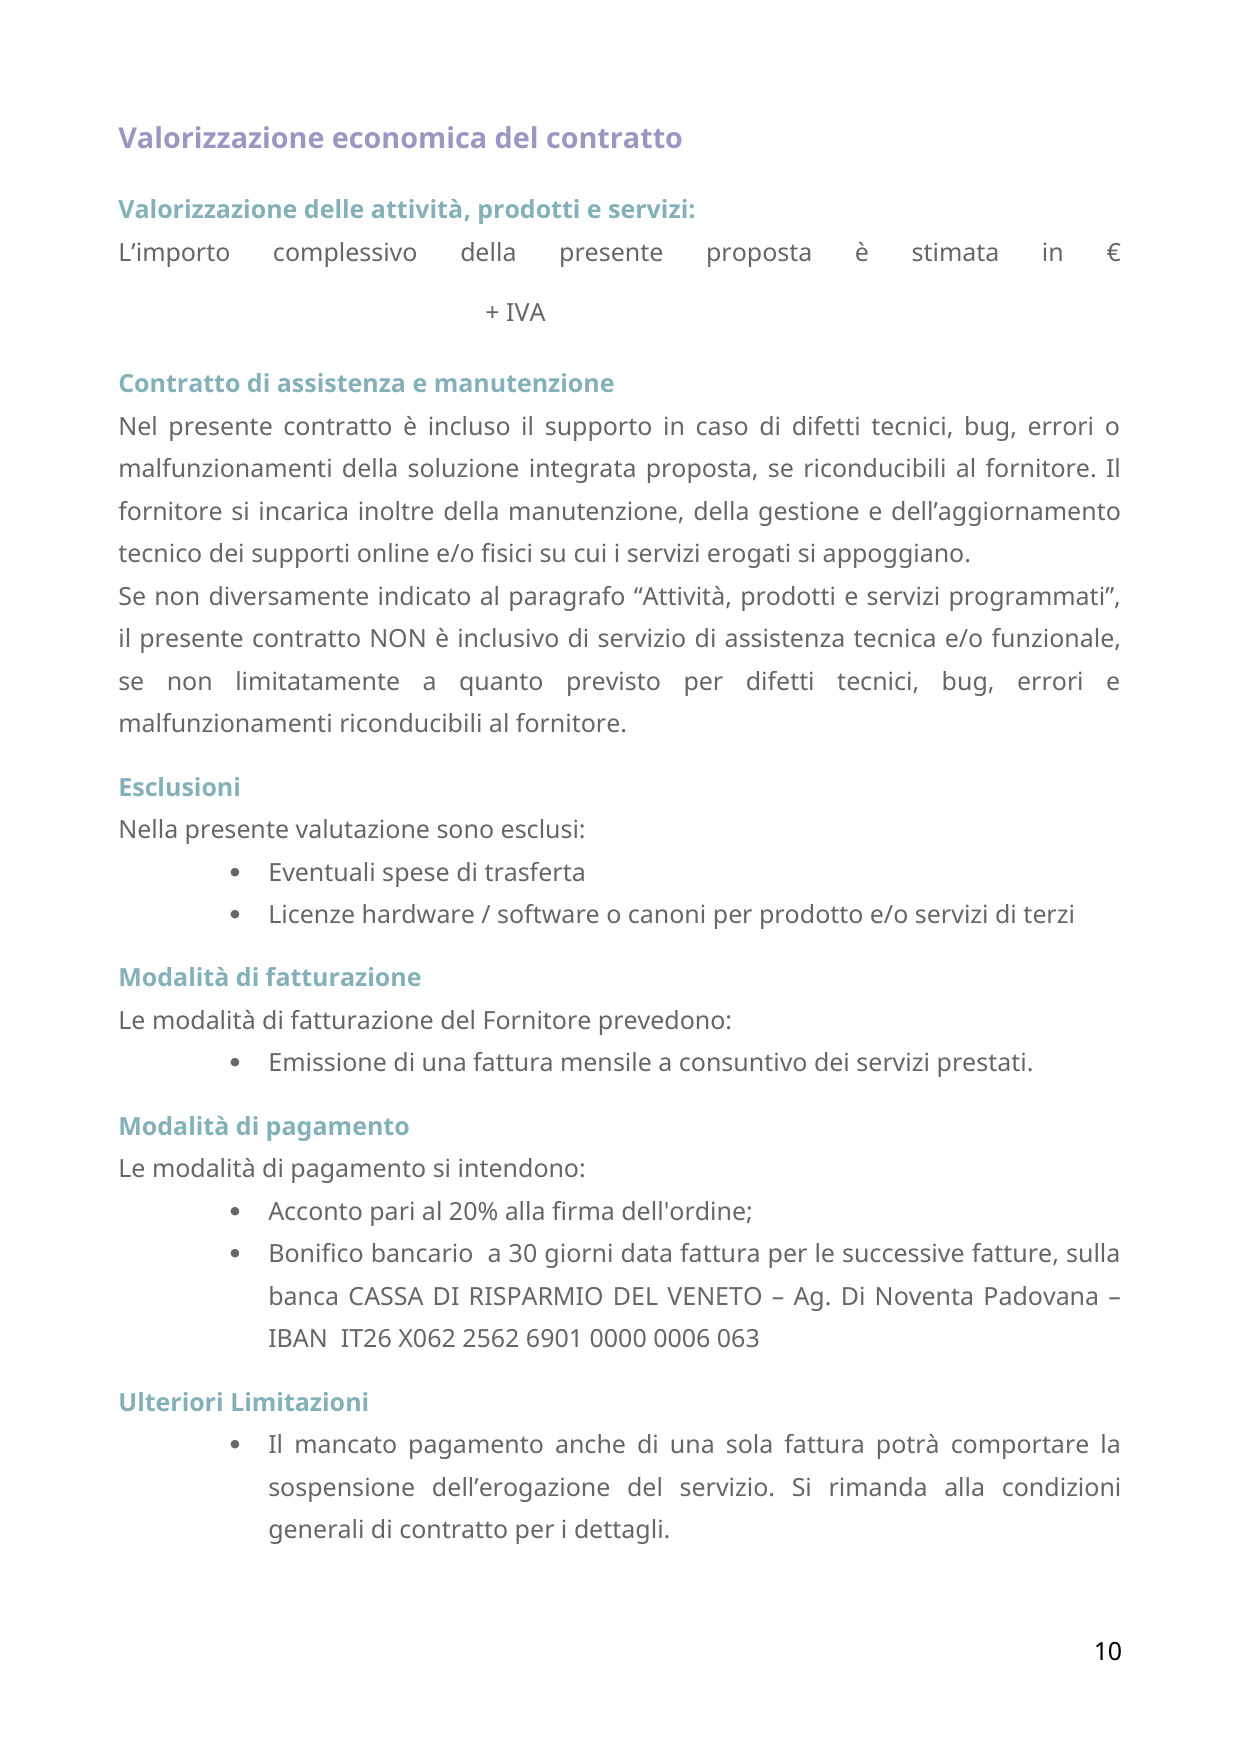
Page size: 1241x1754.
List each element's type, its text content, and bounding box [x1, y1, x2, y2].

subtitle Esclusioni [118, 769, 1122, 803]
subtitle Contratto di assistenza e manutenzione [118, 366, 1122, 400]
subtitle Ulteriori Limitazioni [118, 1384, 1122, 1418]
list Licenze hardware / software o canoni per prodotto e/o servizi di terzi [231, 897, 1122, 931]
subtitle Valorizzazione delle attività, prodotti e servizi: [118, 192, 1122, 226]
list Emissione di una fattura mensile a consuntivo dei servizi prestati. [231, 1045, 1122, 1079]
list Bonifico bancario a 30 giorni data fattura per le successive fatture, sulla banca CASSA DI RISPARMIO DEL VENETO – Ag. Di Noventa Padovana – IBAN IT26 X062 2562 6901 0000 0006 063 [231, 1236, 1122, 1355]
list Acconto pari al 20% alla firma dell'ordine; [231, 1193, 1122, 1227]
text Nel presente contratto è incluso il supporto in caso di difetti tecnici, bug, errori o malfunzionamenti della soluzione integrata proposta, se riconducibili al fornitore. Il fornitore si incarica inoltre della manutenzione, della gestione e dell’aggiornamento tecnico dei supporti online e/o fisici su cui i servizi erogati si appoggiano. [118, 408, 1122, 570]
subtitle Modalità di pagamento [118, 1108, 1122, 1142]
subtitle Modalità di fatturazione [118, 960, 1122, 994]
text Le modalità di pagamento si intendono: [118, 1151, 1122, 1185]
text Nella presente valutazione sono esclusi: [118, 812, 1122, 846]
subtitle Valorizzazione economica del contratto [118, 118, 1122, 157]
list Eventuali spese di trasferta [231, 854, 1122, 888]
text Le modalità di fatturazione del Fornitore prevedono: [118, 1003, 1122, 1037]
text L’importo complessivo della presente proposta è stimata in € <italian_number(o.amount_untaxed)> + IVA [118, 234, 1122, 332]
list Il mancato pagamento anche di una sola fattura potrà comportare la sospensione dell’erogazione del servizio. Si rimanda alla condizioni generali di contratto per i dettagli. [231, 1427, 1122, 1546]
text Se non diversamente indicato al paragrafo “Attività, prodotti e servizi programmati”, il presente contratto NON è inclusivo di servizio di assistenza tecnica e/o funzionale, se non limitatamente a quanto previsto per difetti tecnici, bug, errori e malfunzionamenti riconducibili al fornitore. [118, 578, 1122, 740]
